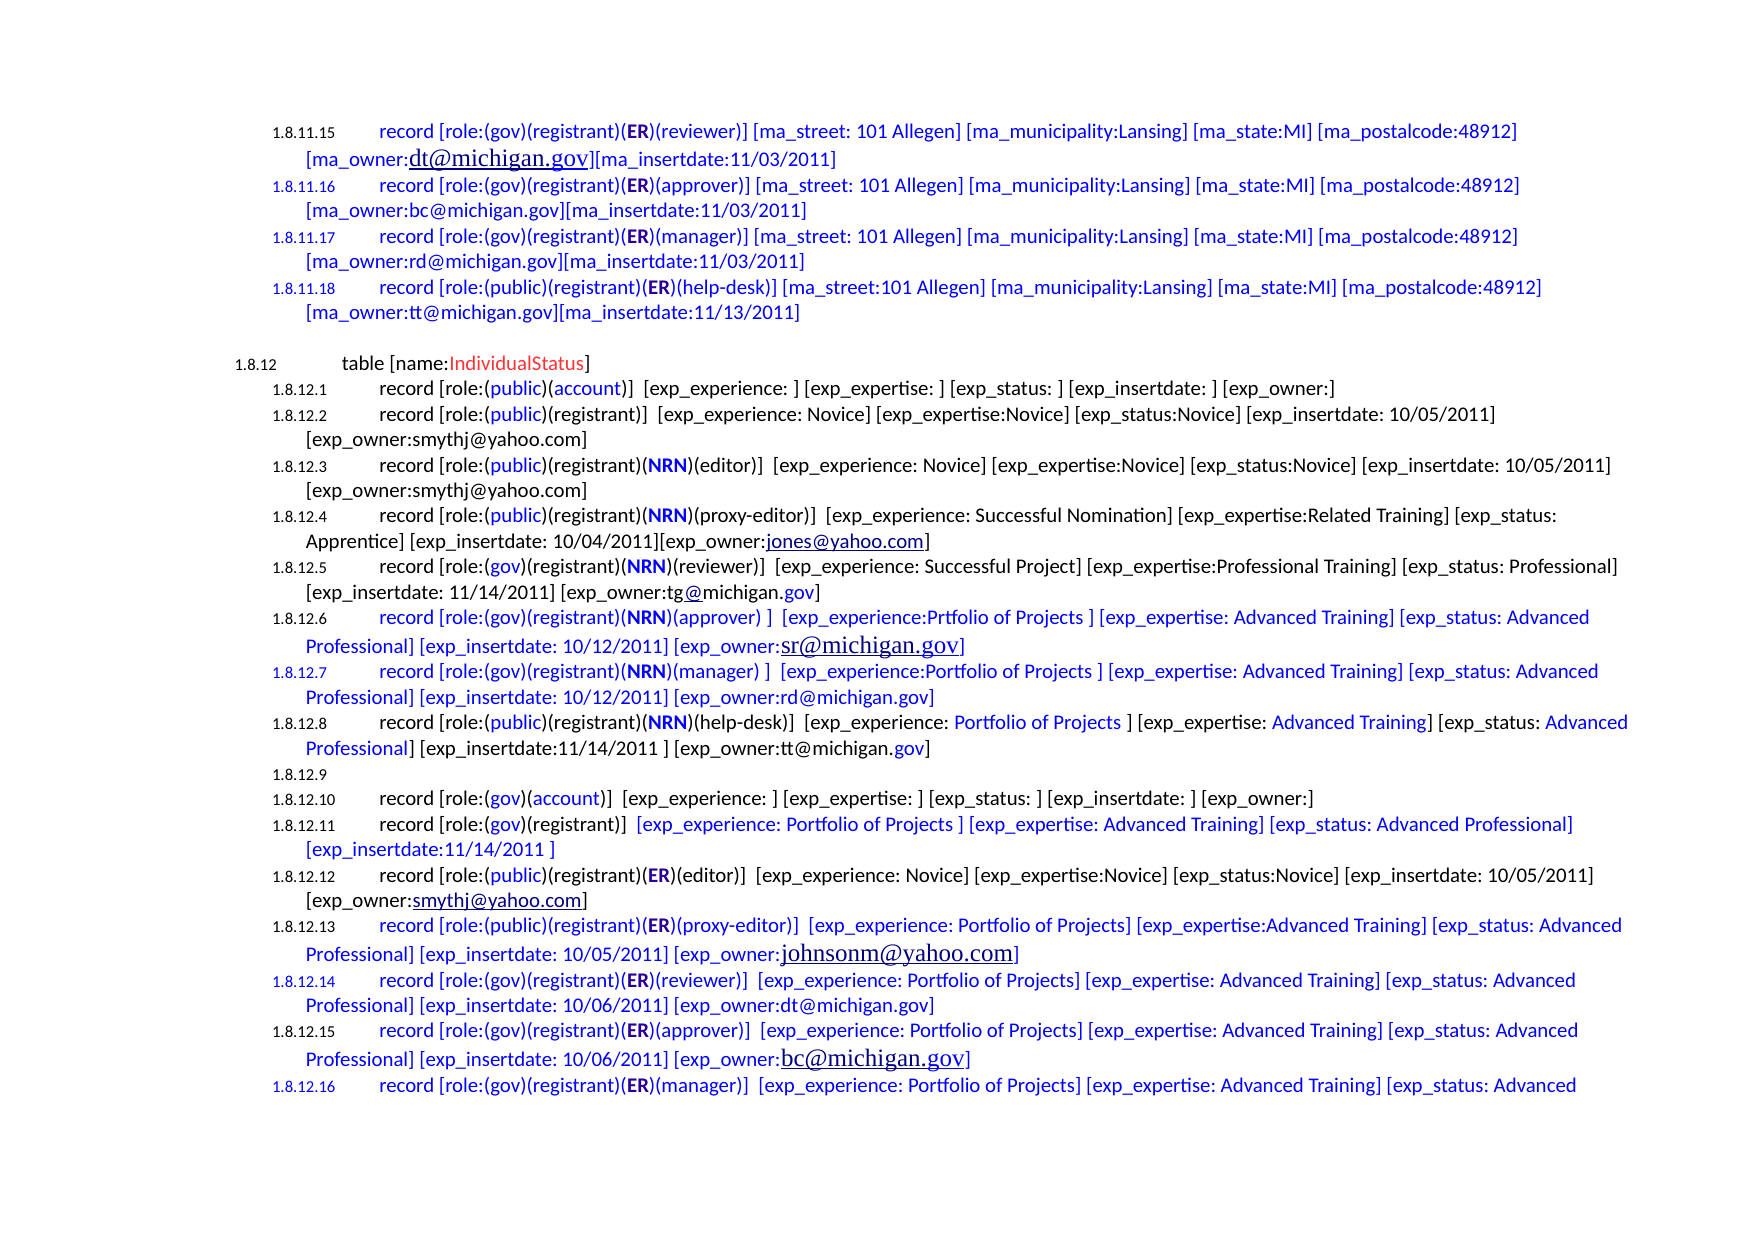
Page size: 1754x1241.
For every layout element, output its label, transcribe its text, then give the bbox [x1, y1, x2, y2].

list record [role:(public)(registrant)(NRN)(help-desk)] [exp_experience: Portfolio of Projects ] [exp_expertise: Advanced Training] [exp_status: Advanced Professional] [exp_insertdate:11/14/2011 ] [exp_owner:tt@michigan.gov] [268, 709, 1636, 760]
list record [role:(public)(registrant)] [exp_experience: Novice] [exp_expertise:Novice] [exp_status:Novice] [exp_insertdate: 10/05/2011] [exp_owner:smythj@yahoo.com] [268, 401, 1636, 452]
list table [name:IndividualStatus] [231, 350, 1636, 376]
list record [role:(gov)(registrant)(NRN)(approver) ] [exp_experience:Prtfolio of Projects ] [exp_expertise: Advanced Training] [exp_status: Advanced Professional] [exp_insertdate: 10/12/2011] [exp_owner:sr@michigan.gov] [268, 604, 1636, 658]
list record [role:(gov)(registrant)(NRN)(reviewer)] [exp_experience: Successful Project] [exp_expertise:Professional Training] [exp_status: Professional] [exp_insertdate: 11/14/2011] [exp_owner:tg@michigan.gov] [268, 553, 1636, 604]
list record [role:(public)(registrant)(ER)(editor)] [exp_experience: Novice] [exp_expertise:Novice] [exp_status:Novice] [exp_insertdate: 10/05/2011] [exp_owner:smythj@yahoo.com] [268, 862, 1636, 913]
list record [role:(gov)(registrant)(ER)(manager)] [ma_street: 101 Allegen] [ma_municipality:Lansing] [ma_state:MI] [ma_postalcode:48912] [ma_owner:rd@michigan.gov][ma_insertdate:11/03/2011] [268, 223, 1636, 274]
list record [role:(gov)(registrant)] [exp_experience: Portfolio of Projects ] [exp_expertise: Advanced Training] [exp_status: Advanced Professional] [exp_insertdate:11/14/2011 ] [268, 811, 1636, 862]
list record [role:(public)(registrant)(NRN)(editor)] [exp_experience: Novice] [exp_expertise:Novice] [exp_status:Novice] [exp_insertdate: 10/05/2011] [exp_owner:smythj@yahoo.com] [268, 452, 1636, 503]
list record [role:(gov)(registrant)(ER)(reviewer)] [ma_street: 101 Allegen] [ma_municipality:Lansing] [ma_state:MI] [ma_postalcode:48912] [ma_owner:dt@michigan.gov][ma_insertdate:11/03/2011] [268, 118, 1636, 172]
list record [role:(gov)(account)] [exp_experience: ] [exp_expertise: ] [exp_status: ] [exp_insertdate: ] [exp_owner:] [268, 786, 1636, 811]
list record [role:(public)(account)] [exp_experience: ] [exp_expertise: ] [exp_status: ] [exp_insertdate: ] [exp_owner:] [268, 376, 1636, 401]
list record [role:(gov)(registrant)(NRN)(manager) ] [exp_experience:Portfolio of Projects ] [exp_expertise: Advanced Training] [exp_status: Advanced Professional] [exp_insertdate: 10/12/2011] [exp_owner:rd@michigan.gov] [268, 658, 1636, 709]
list record [role:(public)(registrant)(NRN)(proxy-editor)] [exp_experience: Successful Nomination] [exp_expertise:Related Training] [exp_status: Apprentice] [exp_insertdate: 10/04/2011][exp_owner:jones@yahoo.com] [268, 503, 1636, 553]
list record [role:(public)(registrant)(ER)(help-desk)] [ma_street:101 Allegen] [ma_municipality:Lansing] [ma_state:MI] [ma_postalcode:48912] [ma_owner:tt@michigan.gov][ma_insertdate:11/13/2011] [268, 274, 1636, 325]
list record [role:(gov)(registrant)(ER)(reviewer)] [exp_experience: Portfolio of Projects] [exp_expertise: Advanced Training] [exp_status: Advanced Professional] [exp_insertdate: 10/06/2011] [exp_owner:dt@michigan.gov] [268, 967, 1636, 1018]
list record [role:(gov)(registrant)(ER)(manager)] [exp_experience: Portfolio of Projects] [exp_expertise: Advanced Training] [exp_status: Advanced [268, 1072, 1636, 1097]
list record [role:(public)(registrant)(ER)(proxy-editor)] [exp_experience: Portfolio of Projects] [exp_expertise:Advanced Training] [exp_status: Advanced Professional] [exp_insertdate: 10/05/2011] [exp_owner:johnsonm@yahoo.com] [268, 913, 1636, 967]
list record [role:(gov)(registrant)(ER)(approver)] [exp_experience: Portfolio of Projects] [exp_expertise: Advanced Training] [exp_status: Advanced Professional] [exp_insertdate: 10/06/2011] [exp_owner:bc@michigan.gov] [268, 1018, 1636, 1072]
list record [role:(gov)(registrant)(ER)(approver)] [ma_street: 101 Allegen] [ma_municipality:Lansing] [ma_state:MI] [ma_postalcode:48912] [ma_owner:bc@michigan.gov][ma_insertdate:11/03/2011] [268, 172, 1636, 223]
